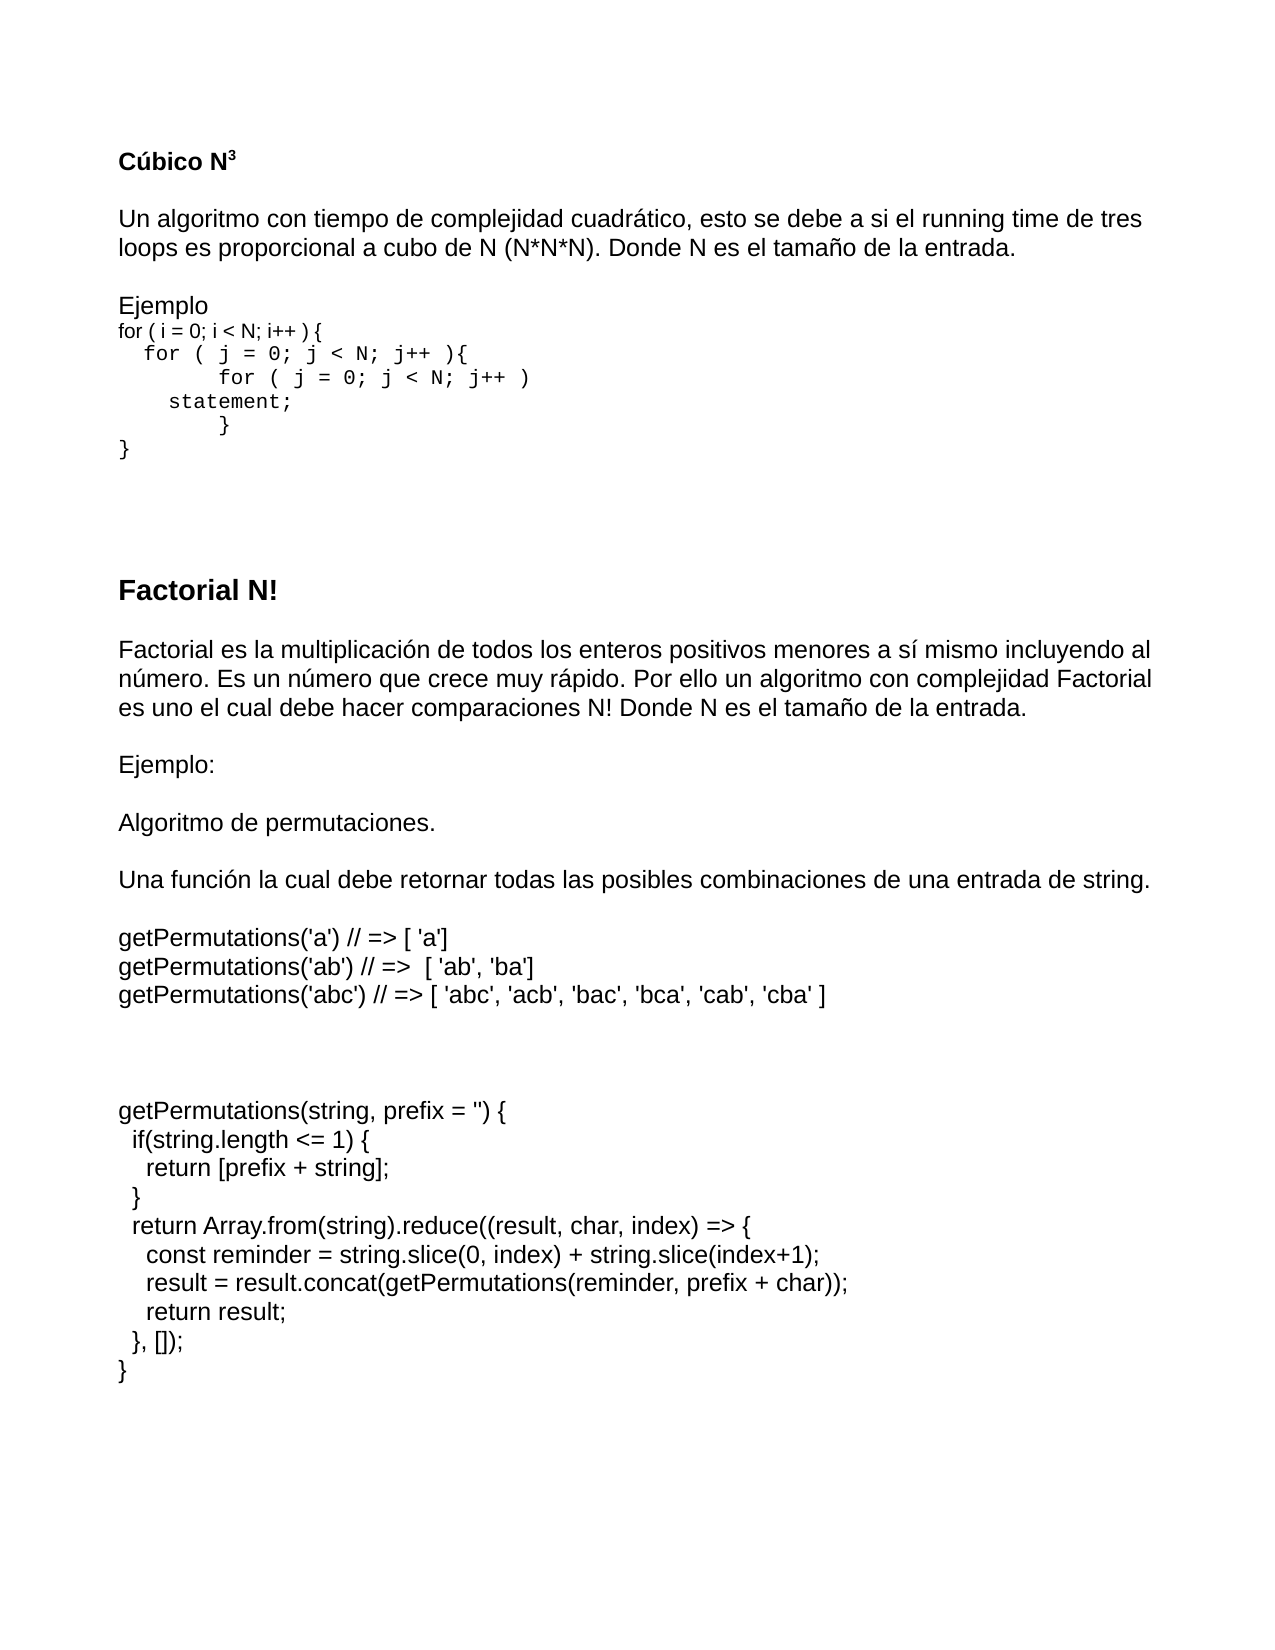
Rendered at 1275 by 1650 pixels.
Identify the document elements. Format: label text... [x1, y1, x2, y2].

text getPermutations(string, prefix = '') { [118, 1096, 1157, 1125]
text result = result.concat(getPermutations(reminder, prefix + char)); [118, 1268, 1157, 1297]
text } [118, 414, 1157, 438]
text return [prefix + string]; [118, 1153, 1157, 1182]
text return Array.from(string).reduce((result, char, index) => { [118, 1211, 1157, 1240]
text Ejemplo [118, 291, 1157, 319]
text Factorial N! [118, 573, 1157, 606]
text Factorial es la multiplicación de todos los enteros positivos menores a sí mismo incluyendo al número. Es un número que crece muy rápido. Por ello un algoritmo con complejidad Factorial es uno el cual debe hacer comparaciones N! Donde N es el tamaño de la entrada. [118, 635, 1157, 721]
text const reminder = string.slice(0, index) + string.slice(index+1); [118, 1240, 1157, 1268]
text Un algoritmo con tiempo de complejidad cuadrático, esto se debe a si el running time de tres loops es proporcional a cubo de N (N*N*N). Donde N es el tamaño de la entrada. [118, 204, 1157, 262]
text Cúbico N3 [118, 147, 1157, 176]
text getPermutations('abc') // => [ 'abc', 'acb', 'bac', 'bca', 'cab', 'cba' ] [118, 980, 1157, 1009]
text if(string.length <= 1) { [118, 1125, 1157, 1153]
text }, []); [118, 1326, 1157, 1355]
text getPermutations('a') // => [ 'a'] [118, 923, 1157, 951]
text Algoritmo de permutaciones. [118, 808, 1157, 836]
text } [118, 1355, 1157, 1383]
text getPermutations('ab') // => [ 'ab', 'ba'] [118, 951, 1157, 980]
text for ( j = 0; j < N; j++ ){ [118, 343, 1157, 367]
text statement; [118, 391, 1157, 414]
text Una función la cual debe retornar todas las posibles combinaciones de una entrada de string. [118, 865, 1157, 894]
text } [118, 1182, 1157, 1211]
text for ( i = 0; i < N; i++ ) { [118, 319, 1157, 343]
text Ejemplo: [118, 750, 1157, 779]
text return result; [118, 1297, 1157, 1326]
text for ( j = 0; j < N; j++ ) [118, 367, 1157, 391]
text } [118, 438, 1157, 462]
